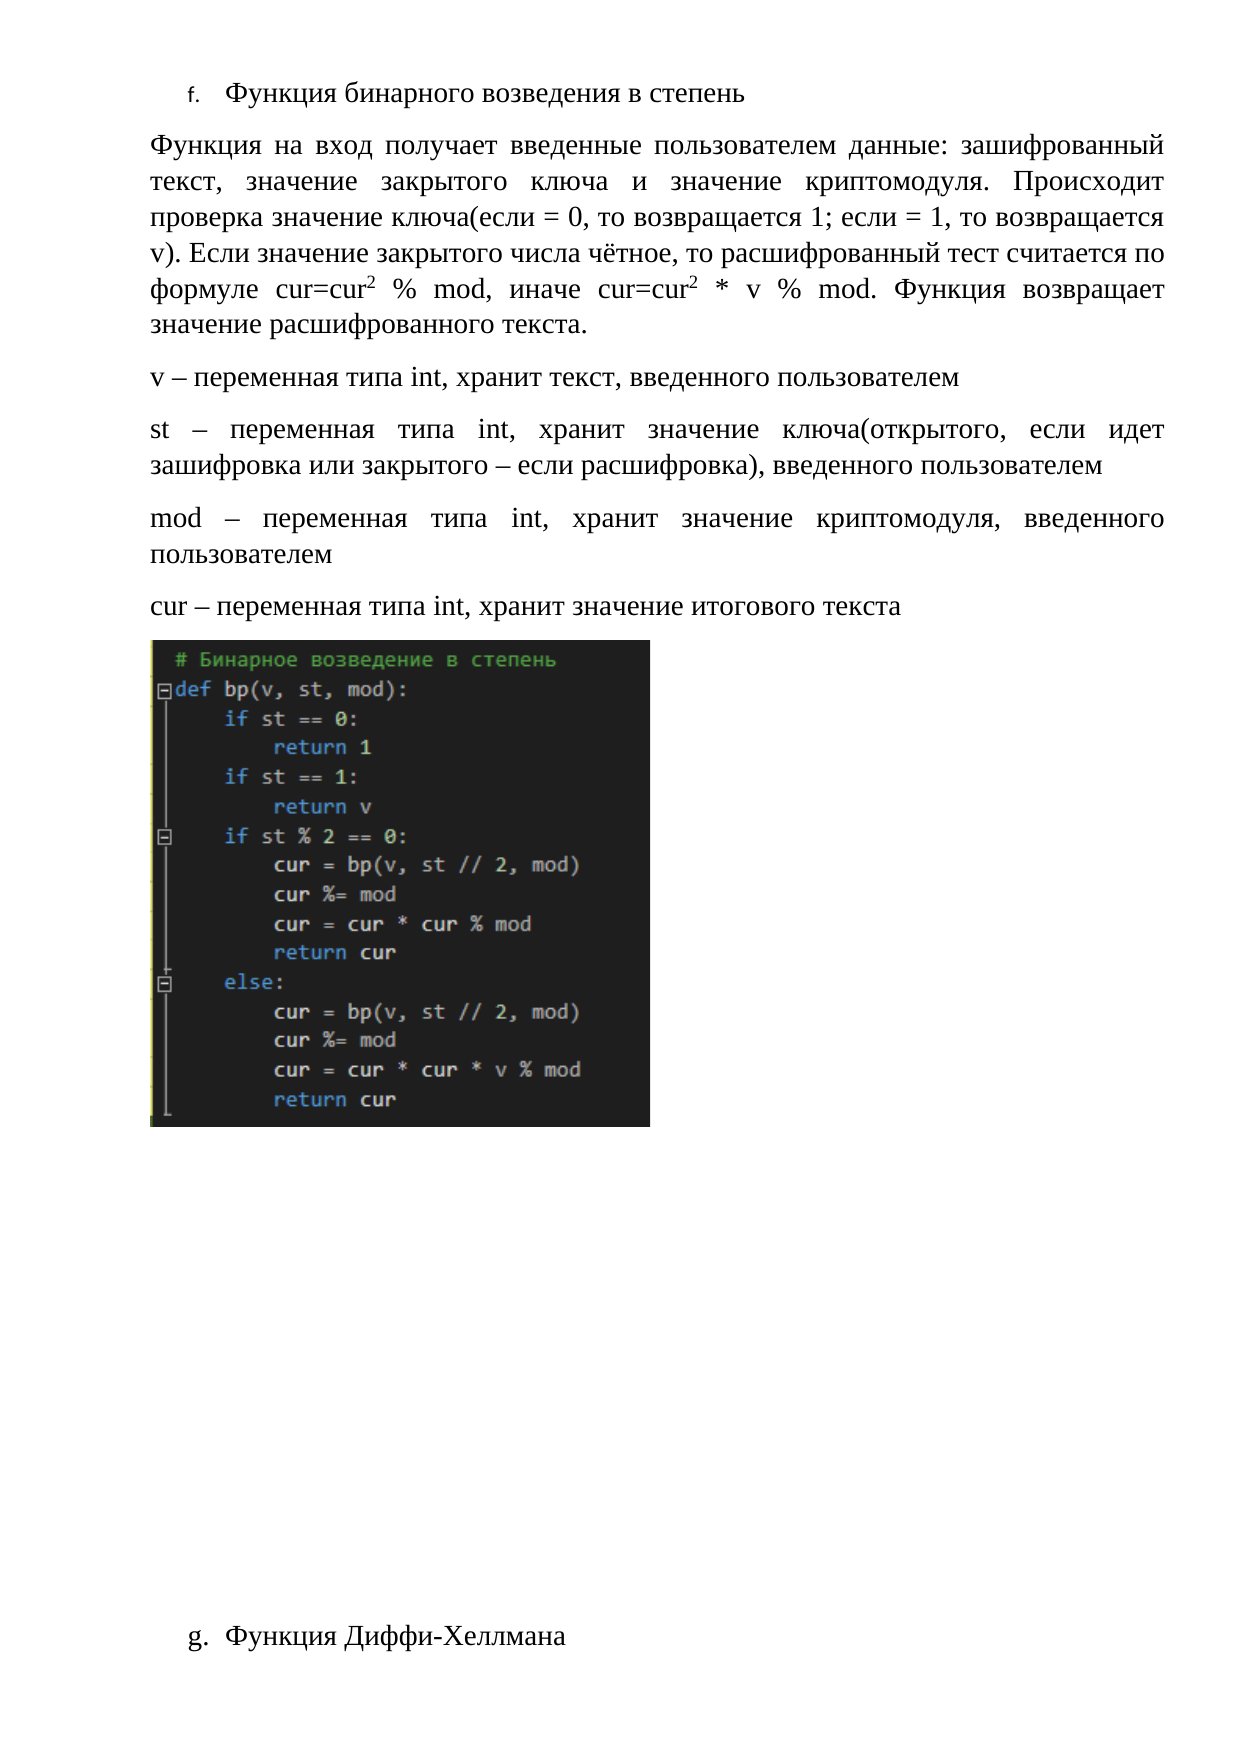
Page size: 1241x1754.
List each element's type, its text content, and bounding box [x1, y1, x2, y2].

text v – переменная типа int, хранит текст, введенного пользователем [150, 359, 1165, 393]
text mod – переменная типа int, хранит значение криптомодуля, введенного пользователем [150, 500, 1165, 569]
text st – переменная типа int, хранит значение ключа(открытого, если идет зашифровка или закрытого – если расшифровка), введенного пользователем [150, 412, 1165, 481]
text Функция на вход получает введенные пользователем данные: зашифрованный текст, значение закрытого ключа и значение криптомодуля. Происходит проверка значение ключа(если = 0, то возвращается 1; если = 1, то возвращается v). Если значение закрытого числа чётное, то расшифрованный тест считается по формуле cur=cur2 % mod, иначе cur=cur2 * v % mod. Функция возвращает значение расшифрованного текста. [150, 127, 1165, 340]
list Функция бинарного возведения в степень [187, 75, 1165, 108]
text cur – переменная типа int, хранит значение итогового текста [150, 588, 1165, 622]
list Функция Диффи-Хеллмана [187, 1618, 1165, 1651]
